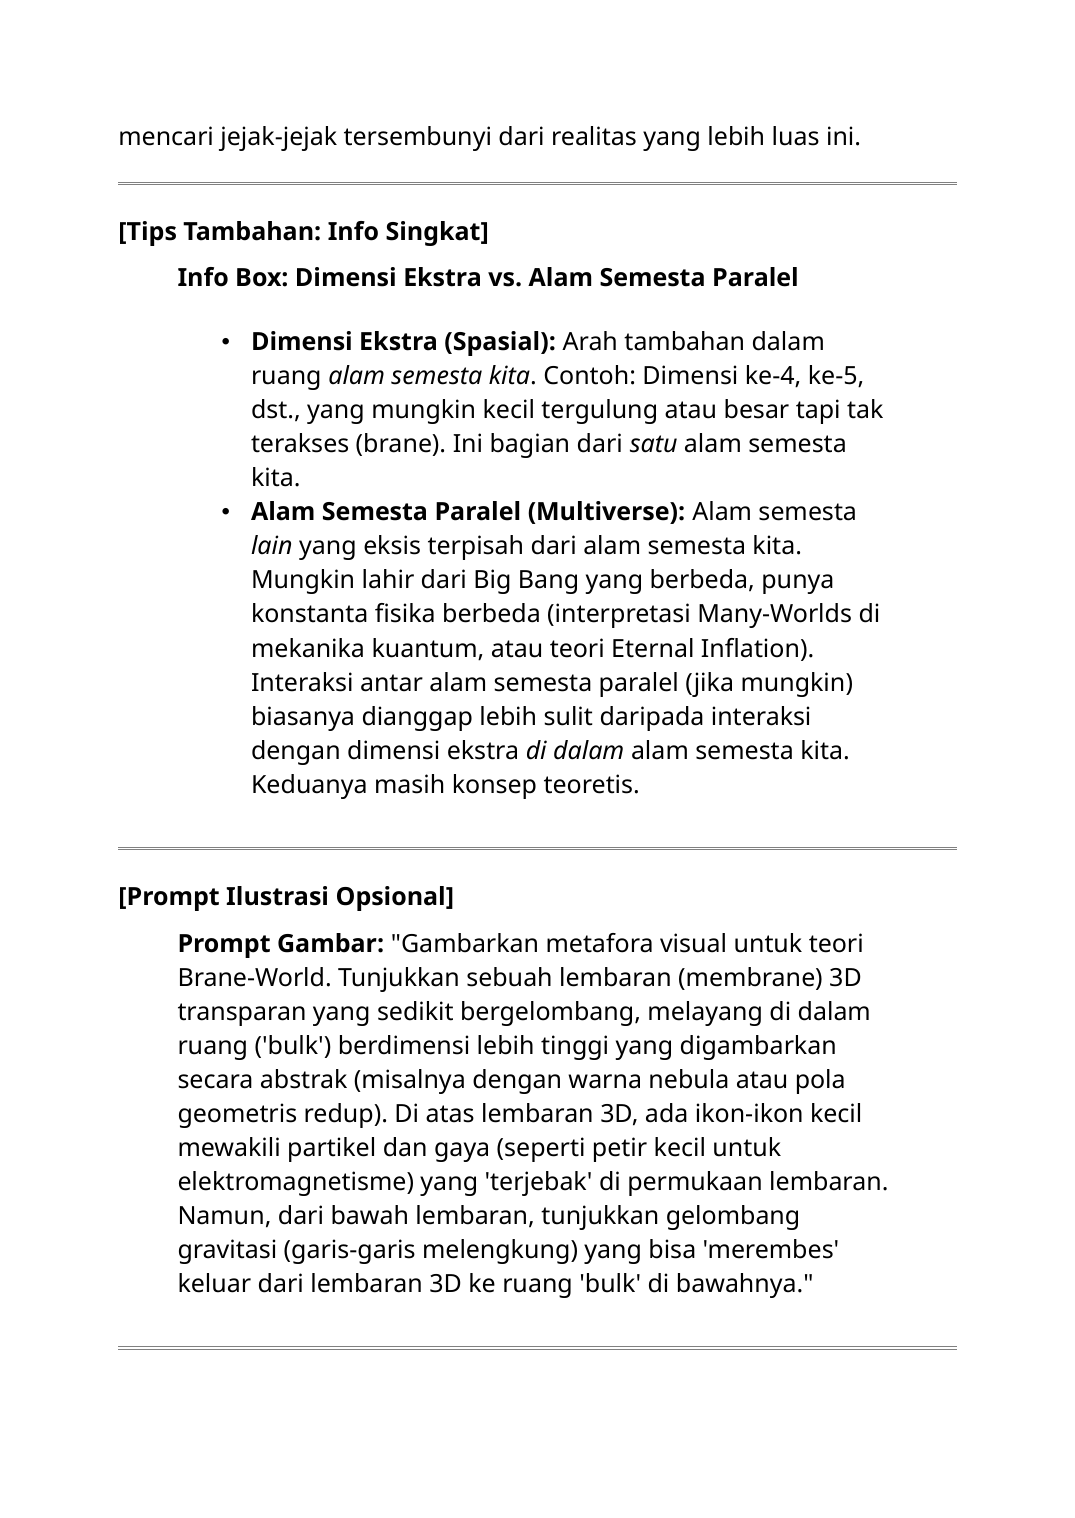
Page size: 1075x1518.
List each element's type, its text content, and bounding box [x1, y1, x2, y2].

text Prompt Gambar: "Gambarkan metafora visual untuk teori Brane-World. Tunjukkan sebuah lembaran (membrane) 3D transparan yang sedikit bergelombang, melayang di dalam ruang ('bulk') berdimensi lebih tinggi yang digambarkan secara abstrak (misalnya dengan warna nebula atau pola geometris redup). Di atas lembaran 3D, ada ikon-ikon kecil mewakili partikel dan gaya (seperti petir kecil untuk elektromagnetisme) yang 'terjebak' di permukaan lembaran. Namun, dari bawah lembaran, tunjukkan gelombang gravitasi (garis-garis melengkung) yang bisa 'merembes' keluar dari lembaran 3D ke ruang 'bulk' di bawahnya." [177, 925, 898, 1300]
text Info Box: Dimensi Ekstra vs. Alam Semesta Paralel [177, 260, 898, 294]
text mencari jejak-jejak tersembunyi dari realitas yang lebih luas ini. [118, 118, 957, 152]
text [Tips Tambahan: Info Singkat] [118, 213, 957, 248]
list Alam Semesta Paralel (Multiverse): Alam semesta lain yang eksis terpisah dari alam semesta kita. Mungkin lahir dari Big Bang yang berbeda, punya konstanta fisika berbeda (interpretasi Many-Worlds di mekanika kuantum, atau teori Eternal Inflation). Interaksi antar alam semesta paralel (jika mungkin) biasanya dianggap lebih sulit daripada interaksi dengan dimensi ekstra di dalam alam semesta kita. Keduanya masih konsep teoretis. [221, 494, 898, 801]
list Dimensi Ekstra (Spasial): Arah tambahan dalam ruang alam semesta kita. Contoh: Dimensi ke-4, ke-5, dst., yang mungkin kecil tergulung atau besar tapi tak terakses (brane). Ini bagian dari satu alam semesta kita. [221, 324, 898, 494]
text [Prompt Ilustrasi Opsional] [118, 879, 957, 913]
